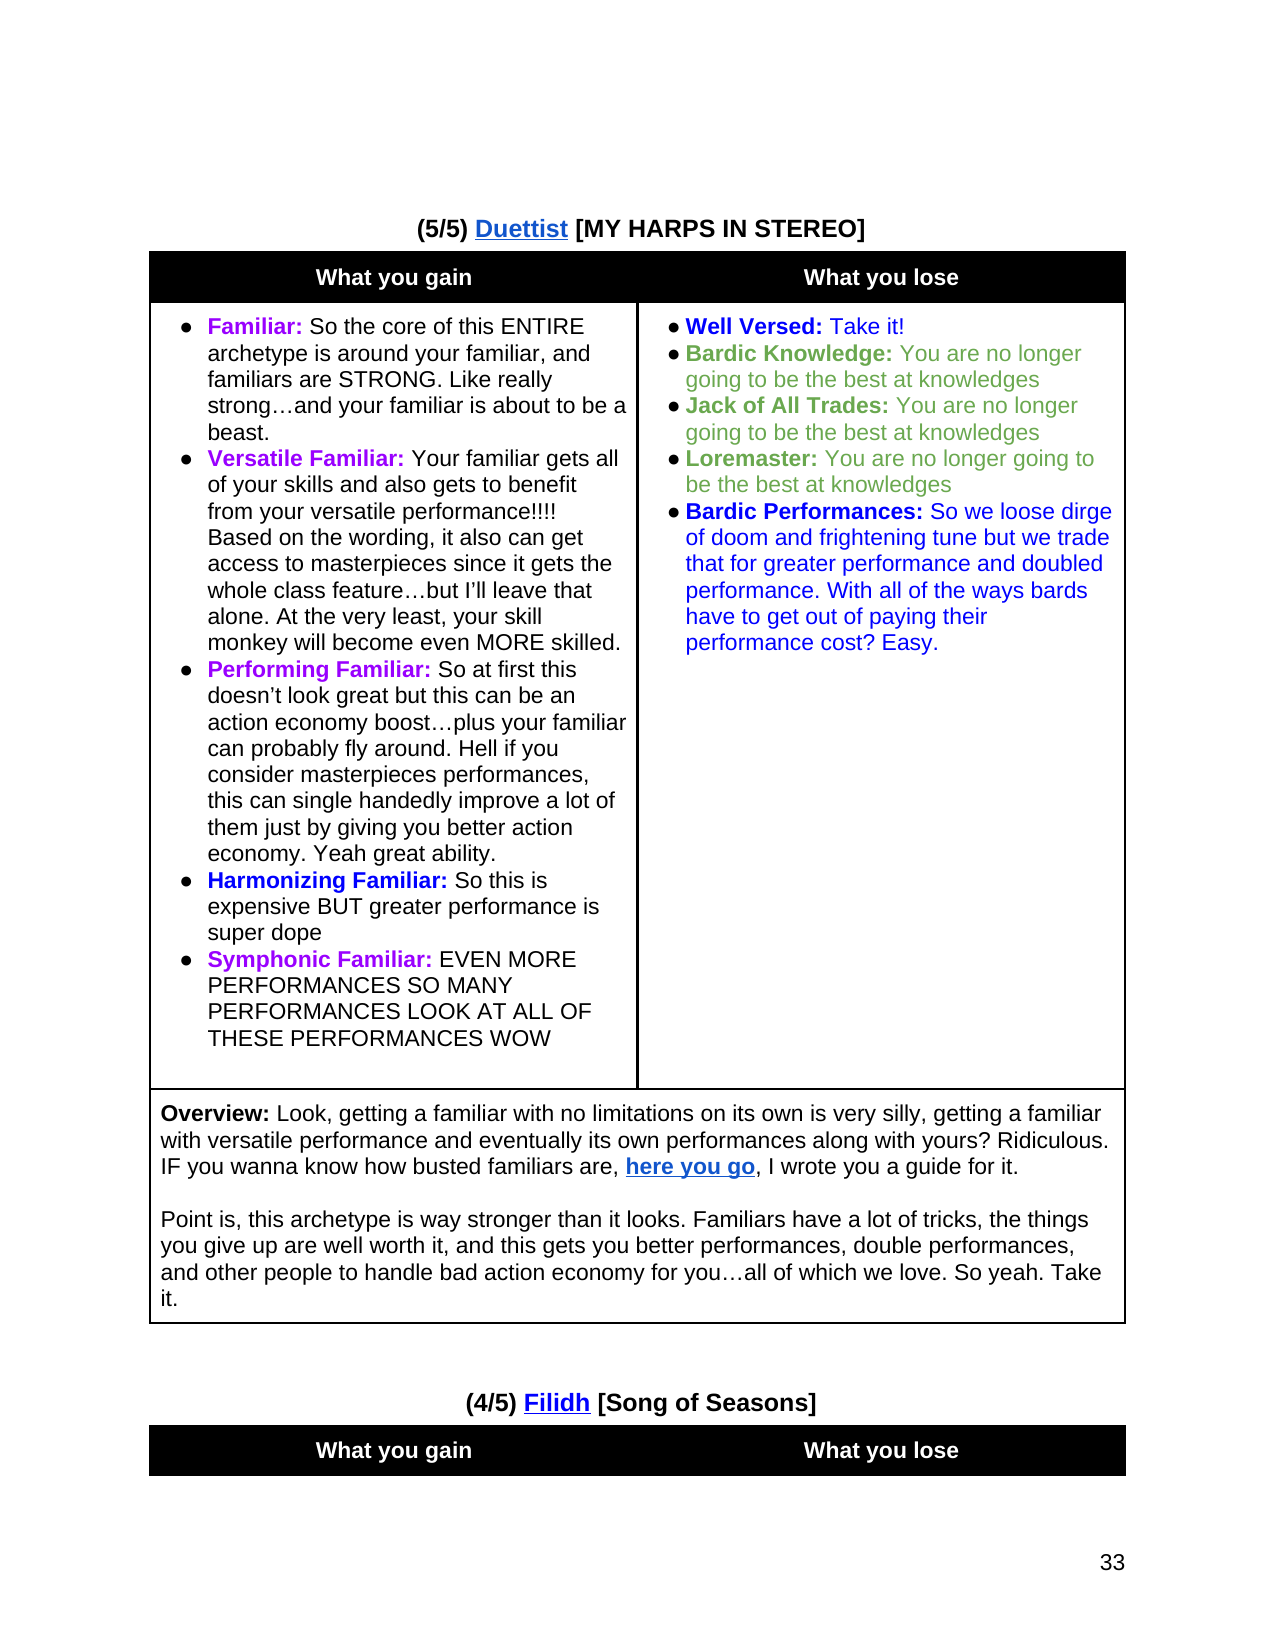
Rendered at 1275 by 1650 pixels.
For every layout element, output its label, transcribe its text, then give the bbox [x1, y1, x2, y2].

table_cell Well Versed: Take it! Bardic Knowledge: You are no longer going to be the best at knowledges Jack of All Trades: You are no longer going to be the best at knowledges Loremaster: You are no longer going to be the best at knowledges Bardic Performances: So we loose dirge of doom and frightening tune but we trade that for greater performance and doubled performance. With all of the ways bards have to get out of paying their performance cost? Easy. [639, 303, 1124, 1088]
table_cell Overview: Look, getting a familiar with no limitations on its own is very silly, getting a familiar with versatile performance and eventually its own performances along with yours? Ridiculous. IF you wanna know how busted familiars are, here you go, I wrote you a guide for it. Point is, this archetype is way stronger than it looks. Familiars have a lot of tricks, the things you give up are well worth it, and this gets you better performances, double performances, and other people to handle bad action economy for you…all of which we love. So yeah. Take it. [151, 1090, 1124, 1322]
table_cell What you lose [639, 1427, 1124, 1474]
table_header (5/5) Duettist [MY HARPS IN STEREO] [151, 185, 1124, 251]
table_cell What you lose [639, 254, 1124, 301]
table_header (4/5) Filidh [Song of Seasons] [151, 1359, 1124, 1425]
table_cell Familiar: So the core of this ENTIRE archetype is around your familiar, and familiars are STRONG. Like really strong…and your familiar is about to be a beast. Versatile Familiar: Your familiar gets all of your skills and also gets to benefit from your versatile performance!!!! Based on the wording, it also can get access to masterpieces since it gets the whole class feature…but I’ll leave that alone. At the very least, your skill monkey will become even MORE skilled. Performing Familiar: So at first this doesn’t look great but this can be an action economy boost…plus your familiar can probably fly around. Hell if you consider masterpieces performances, this can single handedly improve a lot of them just by giving you better action economy. Yeah great ability. Harmonizing Familiar: So this is expensive BUT greater performance is super dope Symphonic Familiar: EVEN MORE PERFORMANCES SO MANY PERFORMANCES LOOK AT ALL OF THESE PERFORMANCES WOW [151, 303, 636, 1088]
table_cell What you gain [151, 254, 636, 301]
table_cell What you gain [151, 1427, 636, 1474]
